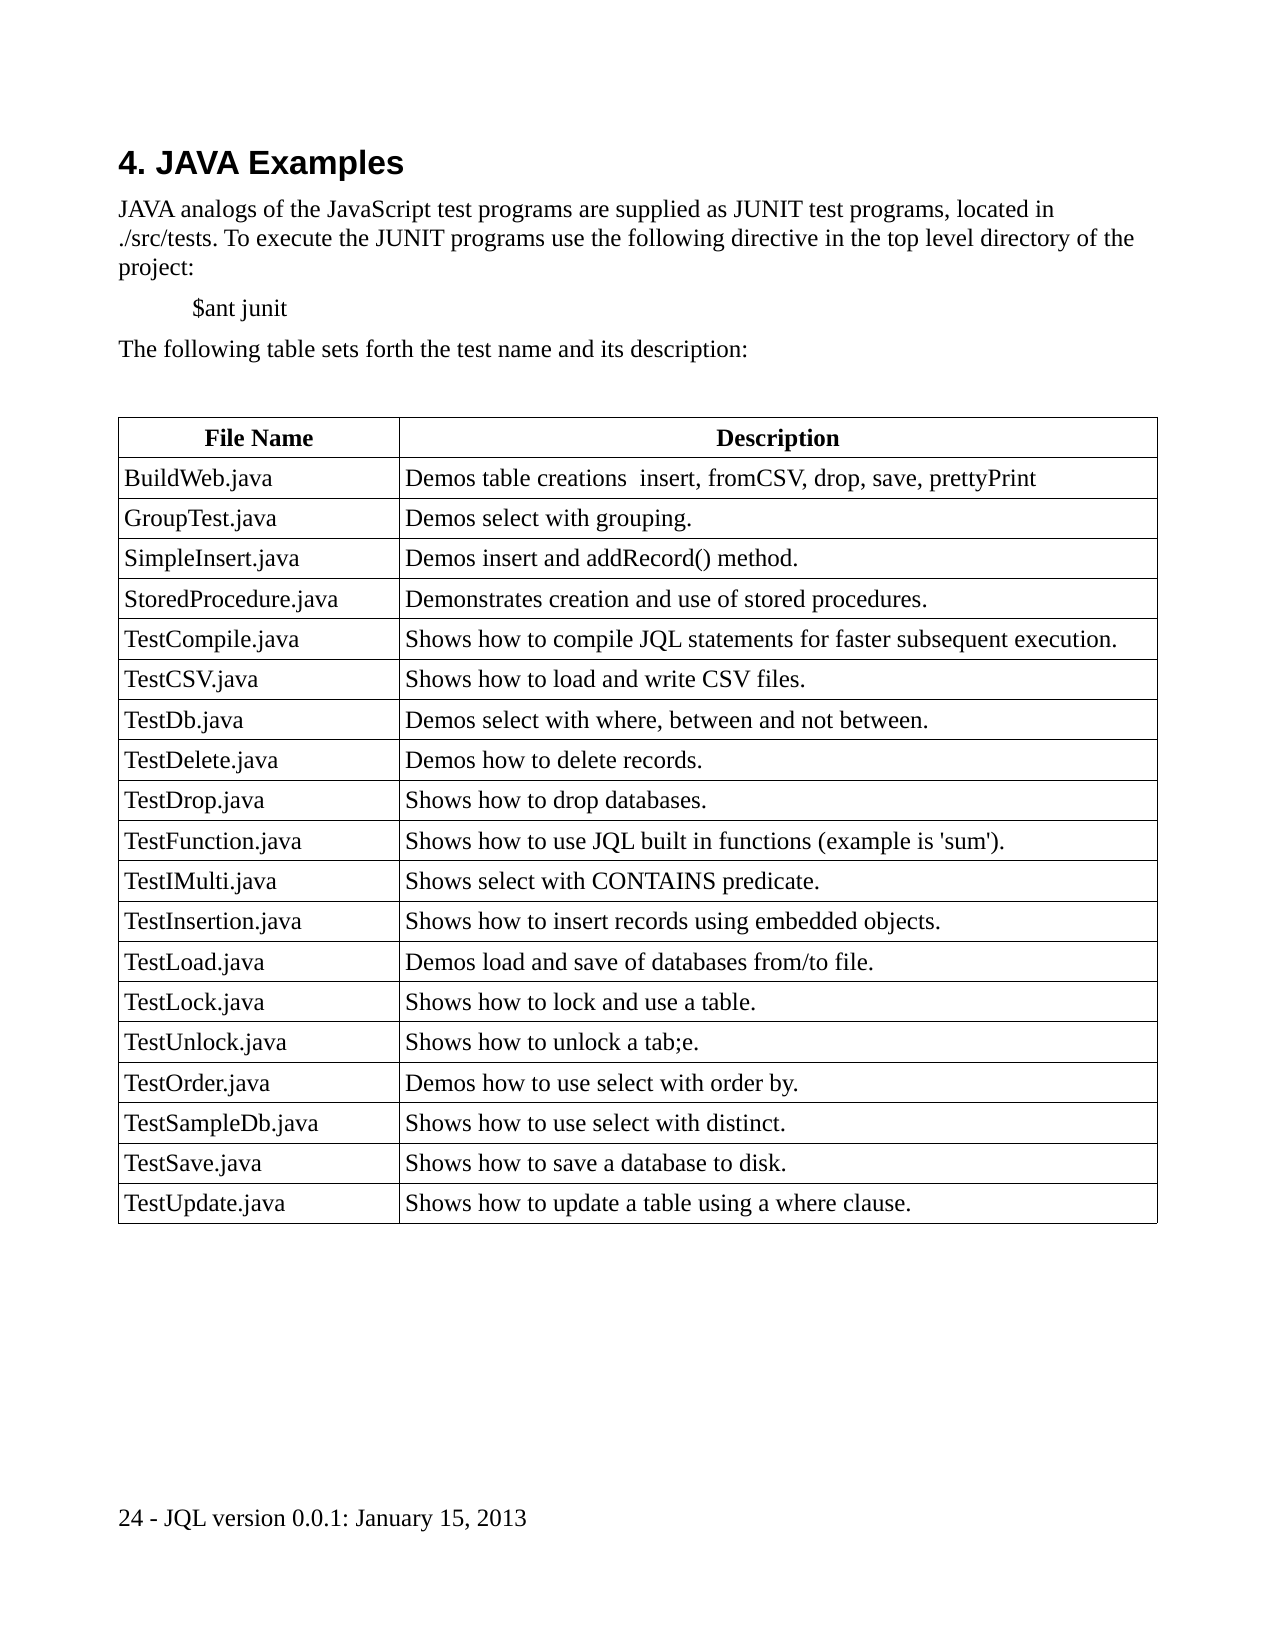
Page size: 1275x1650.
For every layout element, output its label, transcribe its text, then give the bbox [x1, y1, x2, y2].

table_cell Shows how to lock and use a table. [400, 982, 1157, 1021]
table_cell Shows how to update a table using a where clause. [400, 1184, 1157, 1223]
table_cell TestSampleDb.java [119, 1103, 399, 1142]
table_cell TestIMulti.java [119, 861, 399, 901]
table_cell Shows how to use select with distinct. [400, 1103, 1157, 1142]
table_cell Demos how to delete records. [400, 740, 1157, 779]
table_cell Demos how to use select with order by. [400, 1063, 1157, 1102]
table_cell TestDrop.java [119, 781, 399, 820]
text JAVA analogs of the JavaScript test programs are supplied as JUNIT test programs, located in ./src/tests. To execute the JUNIT programs use the following directive in the top level directory of the project: [118, 194, 1157, 281]
table_cell Demos insert and addRecord() method. [400, 539, 1157, 578]
table_cell BuildWeb.java [119, 458, 399, 497]
table_cell TestDelete.java [119, 740, 399, 779]
table_cell Shows how to insert records using embedded objects. [400, 902, 1157, 941]
table_header File Name [119, 418, 399, 457]
table_cell Shows select with CONTAINS predicate. [400, 861, 1157, 901]
table_cell Shows how to drop databases. [400, 781, 1157, 820]
table_cell Demos select with where, between and not between. [400, 700, 1157, 739]
table_cell Shows how to unlock a tab;e. [400, 1022, 1157, 1062]
table_cell TestFunction.java [119, 821, 399, 860]
table_cell Shows how to load and write CSV files. [400, 660, 1157, 699]
table_cell Shows how to save a database to disk. [400, 1144, 1157, 1183]
table_header Description [400, 418, 1157, 457]
table_cell TestInsertion.java [119, 902, 399, 941]
table_cell Shows how to compile JQL statements for faster subsequent execution. [400, 619, 1157, 659]
table_cell Demos load and save of databases from/to file. [400, 942, 1157, 981]
table_cell Demos select with grouping. [400, 499, 1157, 538]
table_cell StoredProcedure.java [119, 579, 399, 618]
table_cell TestSave.java [119, 1144, 399, 1183]
table_cell TestDb.java [119, 700, 399, 739]
table_cell GroupTest.java [119, 499, 399, 538]
table_cell Demonstrates creation and use of stored procedures. [400, 579, 1157, 618]
text The following table sets forth the test name and its description: [118, 334, 1157, 363]
table_cell TestCompile.java [119, 619, 399, 659]
table_cell SimpleInsert.java [119, 539, 399, 578]
table_cell Shows how to use JQL built in functions (example is 'sum'). [400, 821, 1157, 860]
table_cell TestLock.java [119, 982, 399, 1021]
subtitle 4. JAVA Examples [118, 143, 1157, 182]
text $ant junit [118, 293, 1157, 322]
table_cell TestCSV.java [119, 660, 399, 699]
table_cell TestUnlock.java [119, 1022, 399, 1062]
table_cell TestOrder.java [119, 1063, 399, 1102]
table_cell TestLoad.java [119, 942, 399, 981]
table_cell TestUpdate.java [119, 1184, 399, 1223]
table_cell Demos table creations insert, fromCSV, drop, save, prettyPrint [400, 458, 1157, 497]
